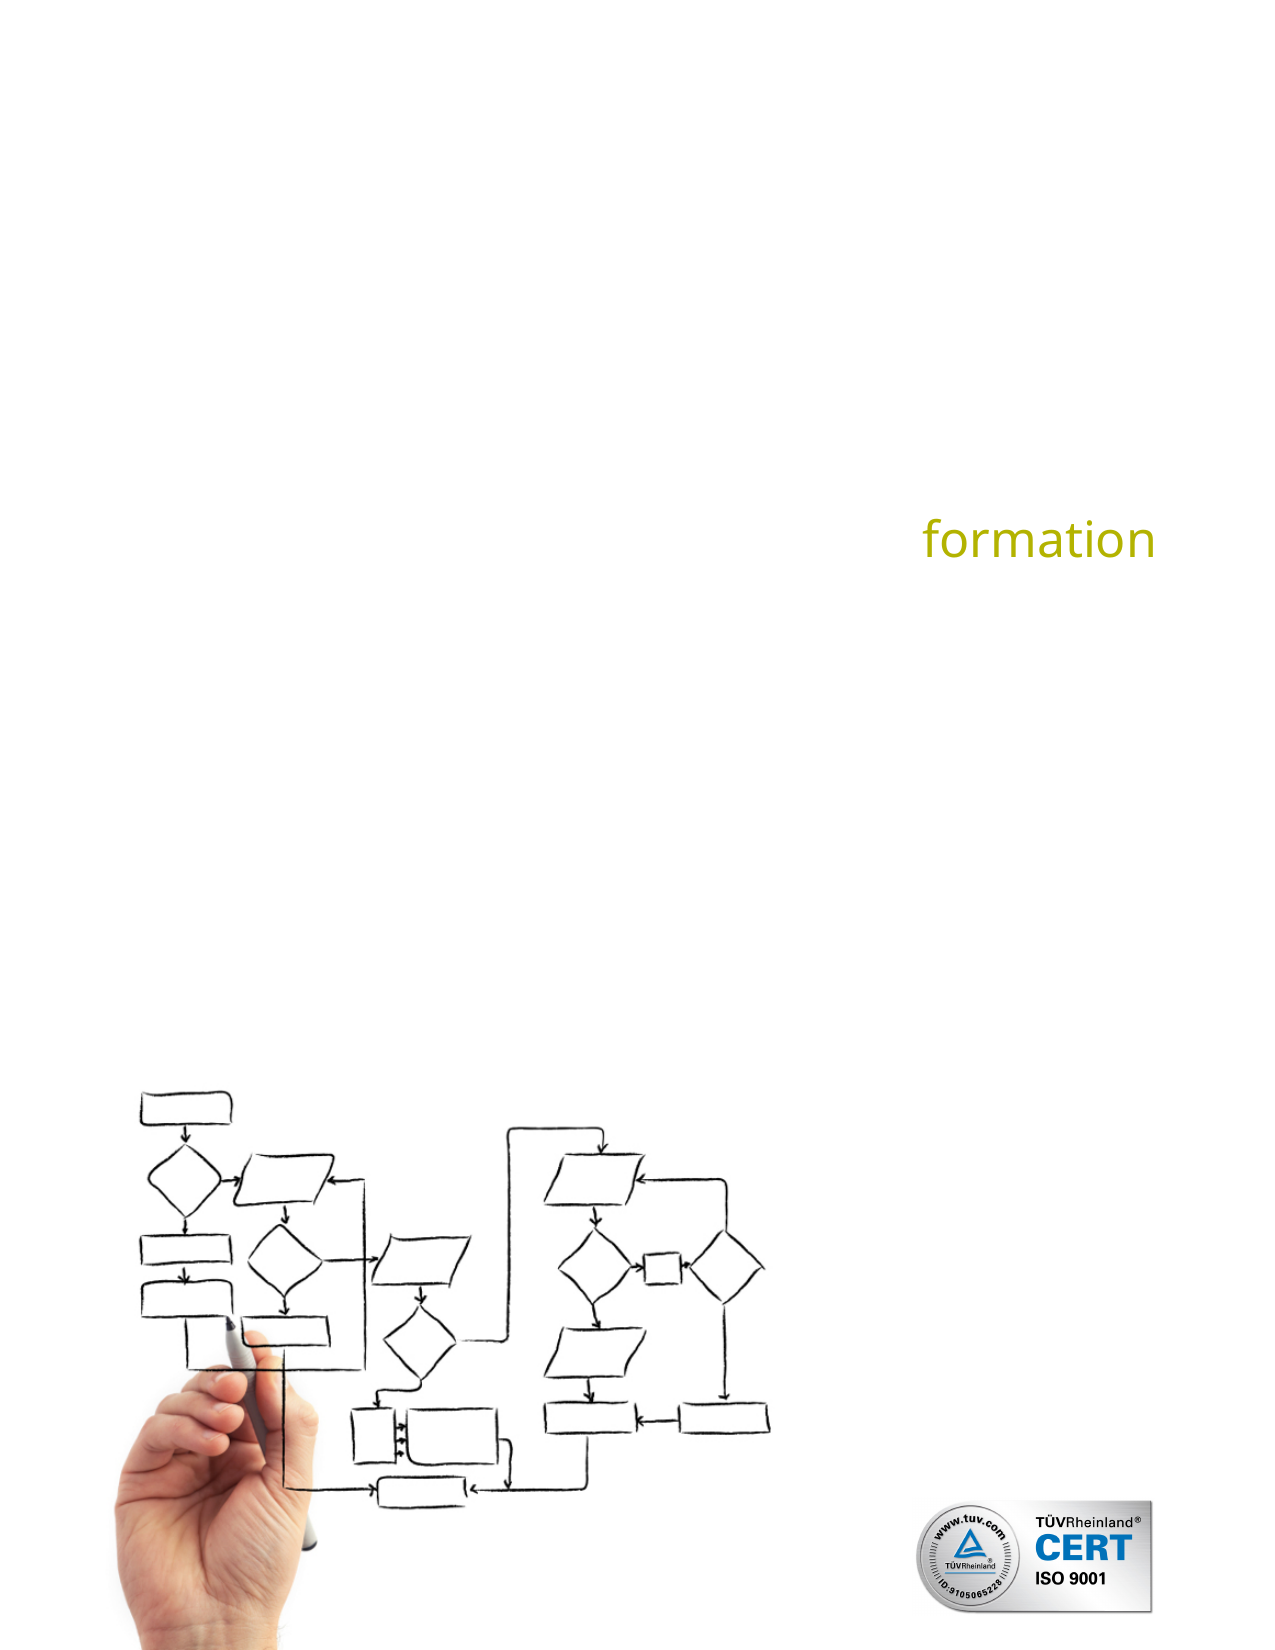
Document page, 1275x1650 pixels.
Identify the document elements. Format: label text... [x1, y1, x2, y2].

picture [912, 1497, 1155, 1616]
text formation [118, 504, 1157, 572]
picture [28, 1066, 905, 1650]
